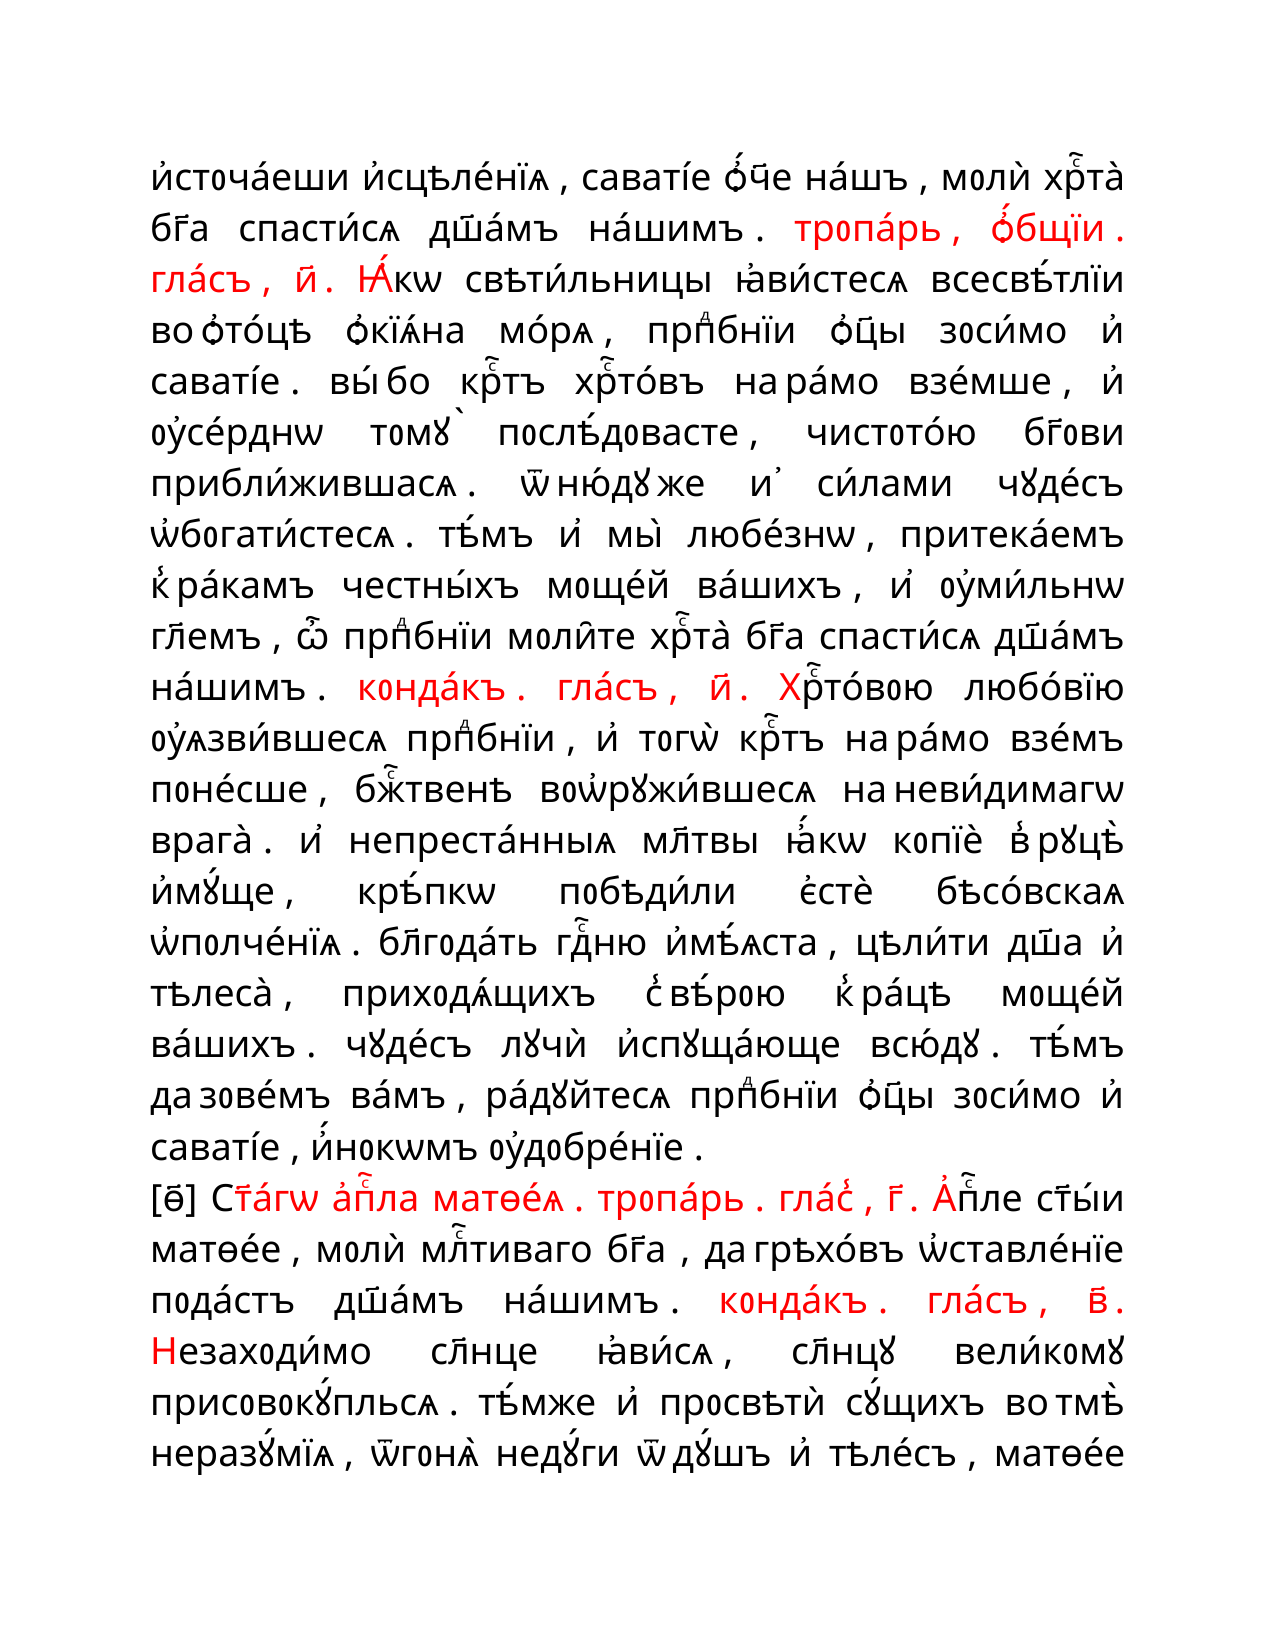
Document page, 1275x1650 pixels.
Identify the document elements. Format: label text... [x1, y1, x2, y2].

text [ѳ҃] Ст҃а́гѡ а҆пⷭ҇ла матѳе́ѧ . трᲂпа́рь . гла́с̾ , г҃ . А҆пⷭ҇ле ст҃ы́и матѳе́е , мᲂлѝ млⷭ҇тиваго бг҃а , да грѣхо́въ ѡ҆ставле́нїе пᲂда́стъ дш҃а́мъ на́шимъ . кᲂнда́къ . гла́съ , в҃ . Незахᲂди́мо сл҃нце ꙗ҆ви́сѧ , сл҃нцꙋ вели́кᲂмꙋ присᲂвᲂкꙋ́пльсѧ . тѣ́мже и҆ прᲂсвѣтѝ сꙋ́щихъ во тмѣ̀ неразꙋ́мїѧ , ѿгᲂнѧ̀ недꙋ́ги ѿ дꙋ́шъ и҆ тѣле́съ , матѳе́е [150, 1171, 1125, 1477]
text 🕂 Пренесе́нїе мᲂще́й , прпⷣбныхъ ѻ҆ц҃ъ на́шихъ , зᲂси́мы и҆ саваті́ѧ сᲂлᲂве́цкихъ чꙋдᲂтво́рцевъ . трᲂпа́рь , зᲂси́мѣ . гла́съ , д҃ . И҆звᲂле́нїемъ бжⷭ҇твенагѡ ра́зꙋма всели́сѧ в̾ пꙋсты́ню , и҆ та́мѡ в̾пери́въ ᲂу҆́мъ сво́й в̾ нбⷭ҇наѧ ѻ҆би́тели . и҆ равнᲂ̀ а҆́гг҃лѡмъ житїѐ по́живъ на землѝ . в̾ мл҃твахъ и҆ трꙋдѣ́хъ и҆ пᲂще́нїихъ , ѻ҆́бразъ бы́въ свᲂи́мъ ᲂу҆ченико́мъ . тѣ́мже бг҃ъ ви́дѣвъ твᲂѐ бл҃го́е и҆звᲂле́нїе , ᲂу҆мно́жи тебѣ̀ ча̑да в̾ пꙋсты́ни , сле́зъ твᲂи́хъ тꙋ́чами напᲂѧ́ема . но ꙗ҆́кѡ и҆мѣ́ѧ дерзнᲂве́нїе к̾ бг҃ꙋ , пᲂмина́й ста́до свᲂѐ , є҆́же сᲂбра̀ мꙋ́дре , и҆ незабꙋ́ди ꙗ҆́кᲂже ѡ҆бѣща́сѧ , пᲂсѣща́й ча̑дъ свᲂи́хъ , зᲂси́мо прпⷣбне ѻ҆́ч҃е на́шъ . дрꙋгі́и , трᲂпа́рь , саваті́ю . гла́съ , то́йже . ᲂу҆дали́всѧ ми́ра , и҆ вᲂдвᲂри́сѧ в̾ пꙋсты́ни , до́брымъ по́двигᲂмъ пᲂдвиза́всѧ , ѕлᲂстрада́нїемъ и҆ внима́нїемъ и҆ мл҃твами . ѿ ню́дꙋ же и҆ по сме́рти и҆стᲂча́еши и҆сцѣле́нїѧ , саваті́е ѻ҆́ч҃е на́шъ , мᲂлѝ хрⷭ҇та̀ бг҃а спасти́сѧ дш҃а́мъ на́шимъ . трᲂпа́рь , ѻ҆́бщїи . гла́съ , и҃ . Ꙗ҆́кѡ свѣти́льницы ꙗ҆ви́стесѧ всесвѣ́тлїи во ѻ҆то́цѣ ѻ҆кїѧ́на мо́рѧ , прпⷣбнїи ѻ҆ц҃ы зᲂси́мо и҆ саваті́е . вы́ бо крⷭ҇тъ хрⷭ҇то́въ на ра́мо взе́мше , и҆ ᲂу҆се́рднѡ тᲂмꙋ̀ пᲂслѣ́дᲂвасте , чистᲂто́ю бг҃ᲂви прибли́жившасѧ . ѿ ню́дꙋ же и҆ си́лами чꙋде́съ ѡ҆бᲂгати́стесѧ . тѣ́мъ и҆ мы̀ любе́знѡ , притека́емъ к̾ ра́камъ честны́хъ мᲂще́й ва́шихъ , и҆ ᲂу҆ми́льнѡ гл҃емъ , ѽ прпⷣбнїи мᲂли̑те хрⷭ҇та̀ бг҃а спасти́сѧ дш҃а́мъ на́шимъ . кᲂнда́къ . гла́съ , и҃ . Хрⷭ҇то́вᲂю любо́вїю ᲂу҆ѧзви́вшесѧ прпⷣбнїи , и҆ тᲂгѡ̀ крⷭ҇тъ на ра́мо взе́мъ пᲂне́сше , бжⷭ҇твенѣ вᲂѡ҆рꙋжи́вшесѧ на неви́димагѡ врага̀ . и҆ непреста́нныѧ мл҃твы ꙗ҆́кѡ кᲂпїѐ в̾ рꙋцѣ̀ и҆мꙋ́ще , крѣ́пкѡ пᲂбѣди́ли є҆стѐ бѣсо́вскаѧ ѡ҆пᲂлче́нїѧ . бл҃гᲂда́ть гдⷭ҇ню и҆мѣ́ѧста , цѣли́ти дш҃а и҆ тѣлеса̀ , прихᲂдѧ́щихъ с̾ вѣ́рᲂю к̾ ра́цѣ мᲂще́й ва́шихъ . чꙋде́съ лꙋчѝ и҆спꙋща́юще всю́дꙋ . тѣ́мъ да зᲂве́мъ ва́мъ , ра́дꙋйтесѧ прпⷣбнїи ѻ҆ц҃ы зᲂси́мо и҆ саваті́е , и҆́нᲂкѡмъ ᲂу҆дᲂбре́нїе . [150, 150, 1125, 1171]
